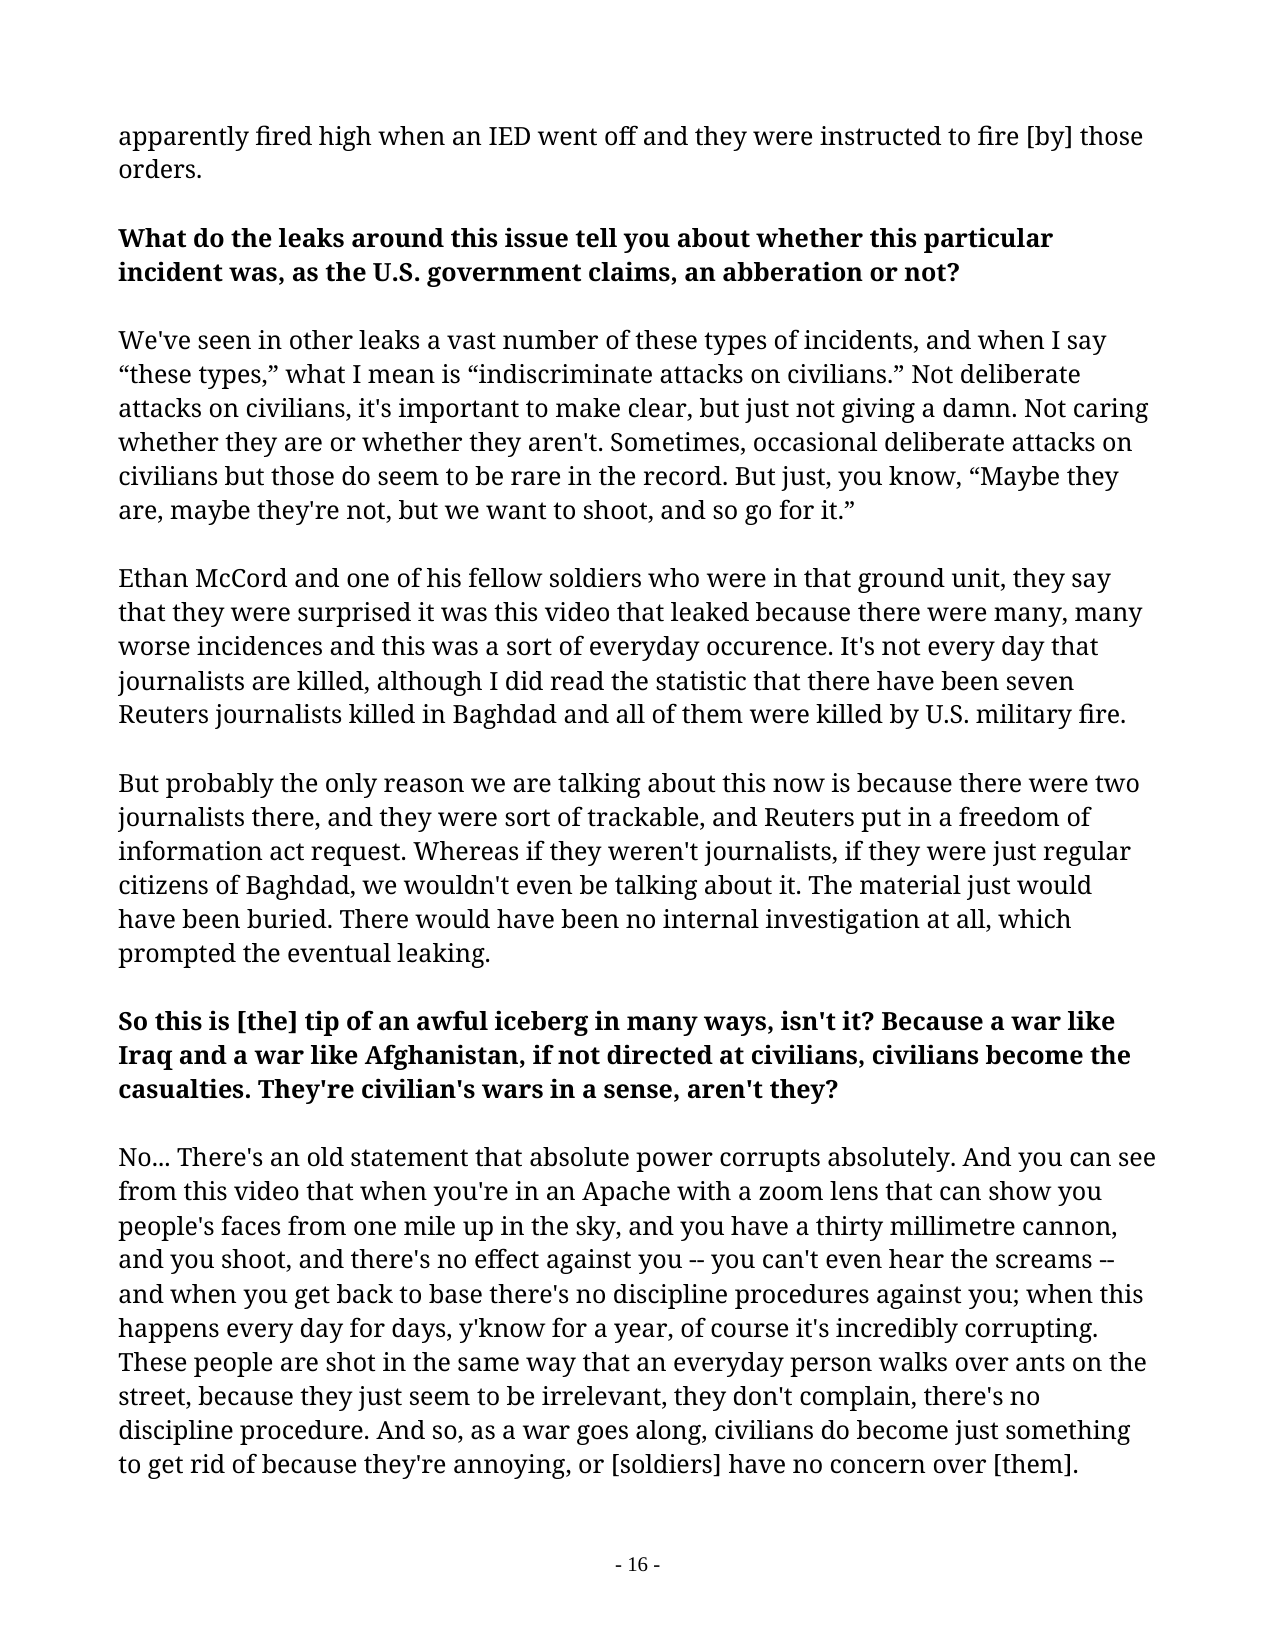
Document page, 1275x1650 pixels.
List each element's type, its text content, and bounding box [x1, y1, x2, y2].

text But probably the only reason we are talking about this now is because there were two journalists there, and they were sort of trackable, and Reuters put in a freedom of information act request. Whereas if they weren't journalists, if they were just regular citizens of Baghdad, we wouldn't even be talking about it. The material just would have been buried. There would have been no internal investigation at all, which prompted the eventual leaking. [118, 765, 1157, 970]
text We've seen in other leaks a vast number of these types of incidents, and when I say “these types,” what I mean is “indiscriminate attacks on civilians.” Not deliberate attacks on civilians, it's important to make clear, but just not giving a damn. Not caring whether they are or whether they aren't. Sometimes, occasional deliberate attacks on civilians but those do seem to be rare in the record. But just, you know, “Maybe they are, maybe they're not, but we want to shoot, and so go for it.” [118, 322, 1157, 527]
text What do the leaks around this issue tell you about whether this particular incident was, as the U.S. government claims, an abberation or not? [118, 220, 1157, 288]
text No... There's an old statement that absolute power corrupts absolutely. And you can see from this video that when you're in an Apache with a zoom lens that can show you people's faces from one mile up in the sky, and you have a thirty millimetre cannon, and you shoot, and there's no effect against you -- you can't even hear the screams -- and when you get back to base there's no discipline procedures against you; when this happens every day for days, y'know for a year, of course it's incredibly corrupting. These people are shot in the same way that an everyday person walks over ants on the street, because they just seem to be irrelevant, they don't complain, there's no discipline procedure. And so, as a war goes along, civilians do become just something to get rid of because they're annoying, or [soldiers] have no concern over [them]. [118, 1140, 1157, 1481]
text Ethan McCord and one of his fellow soldiers who were in that ground unit, they say that they were surprised it was this video that leaked because there were many, many worse incidences and this was a sort of everyday occurence. It's not every day that journalists are killed, although I did read the statistic that there have been seven Reuters journalists killed in Baghdad and all of them were killed by U.S. military fire. [118, 561, 1157, 731]
text So this is [the] tip of an awful iceberg in many ways, isn't it? Because a war like Iraq and a war like Afghanistan, if not directed at civilians, civilians become the casualties. They're civilian's wars in a sense, aren't they? [118, 1004, 1157, 1106]
text apparently fired high when an IED went off and they were instructed to fire [by] those orders. [118, 118, 1157, 186]
